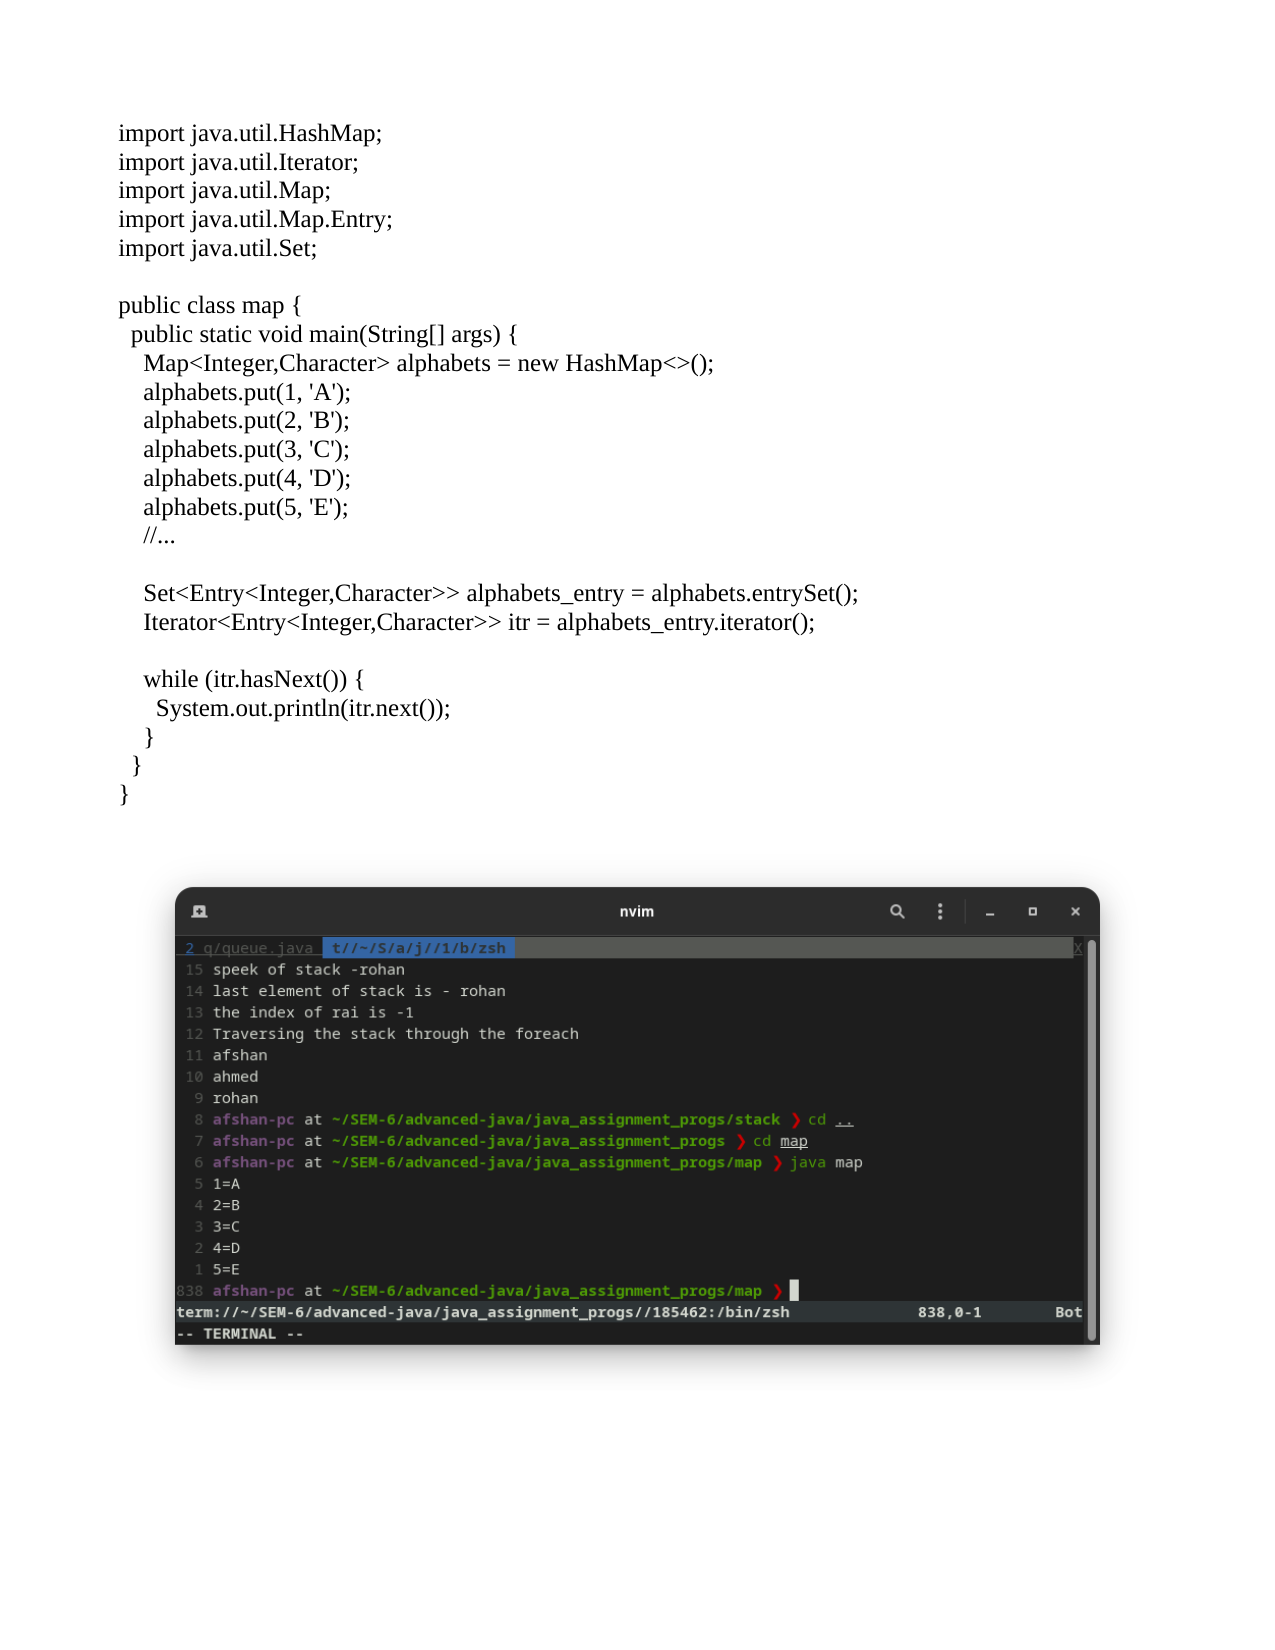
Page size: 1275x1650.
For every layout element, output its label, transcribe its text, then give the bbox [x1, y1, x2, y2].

text Iterator<Entry<Integer,Character>> itr = alphabets_entry.iterator(); [118, 607, 1157, 636]
text Map<Integer,Character> alphabets = new HashMap<>(); [118, 348, 1157, 377]
text while (itr.hasNext()) { [118, 664, 1157, 693]
text alphabets.put(1, 'A'); [118, 377, 1157, 406]
text public static void main(String[] args) { [118, 319, 1157, 348]
text import java.util.Map; [118, 176, 1157, 204]
text public class map { [118, 291, 1157, 319]
text alphabets.put(4, 'D'); [118, 463, 1157, 492]
picture [118, 836, 1157, 1408]
text import java.util.Map.Entry; [118, 204, 1157, 233]
text } [118, 751, 1157, 779]
text //... [118, 521, 1157, 549]
text alphabets.put(3, 'C'); [118, 434, 1157, 463]
text import java.util.HashMap; [118, 118, 1157, 147]
text Set<Entry<Integer,Character>> alphabets_entry = alphabets.entrySet(); [118, 578, 1157, 607]
text import java.util.Iterator; [118, 147, 1157, 176]
text alphabets.put(2, 'B'); [118, 406, 1157, 434]
text } [118, 722, 1157, 751]
text System.out.println(itr.next()); [118, 693, 1157, 722]
text } [118, 779, 1157, 808]
text alphabets.put(5, 'E'); [118, 492, 1157, 521]
text import java.util.Set; [118, 233, 1157, 262]
